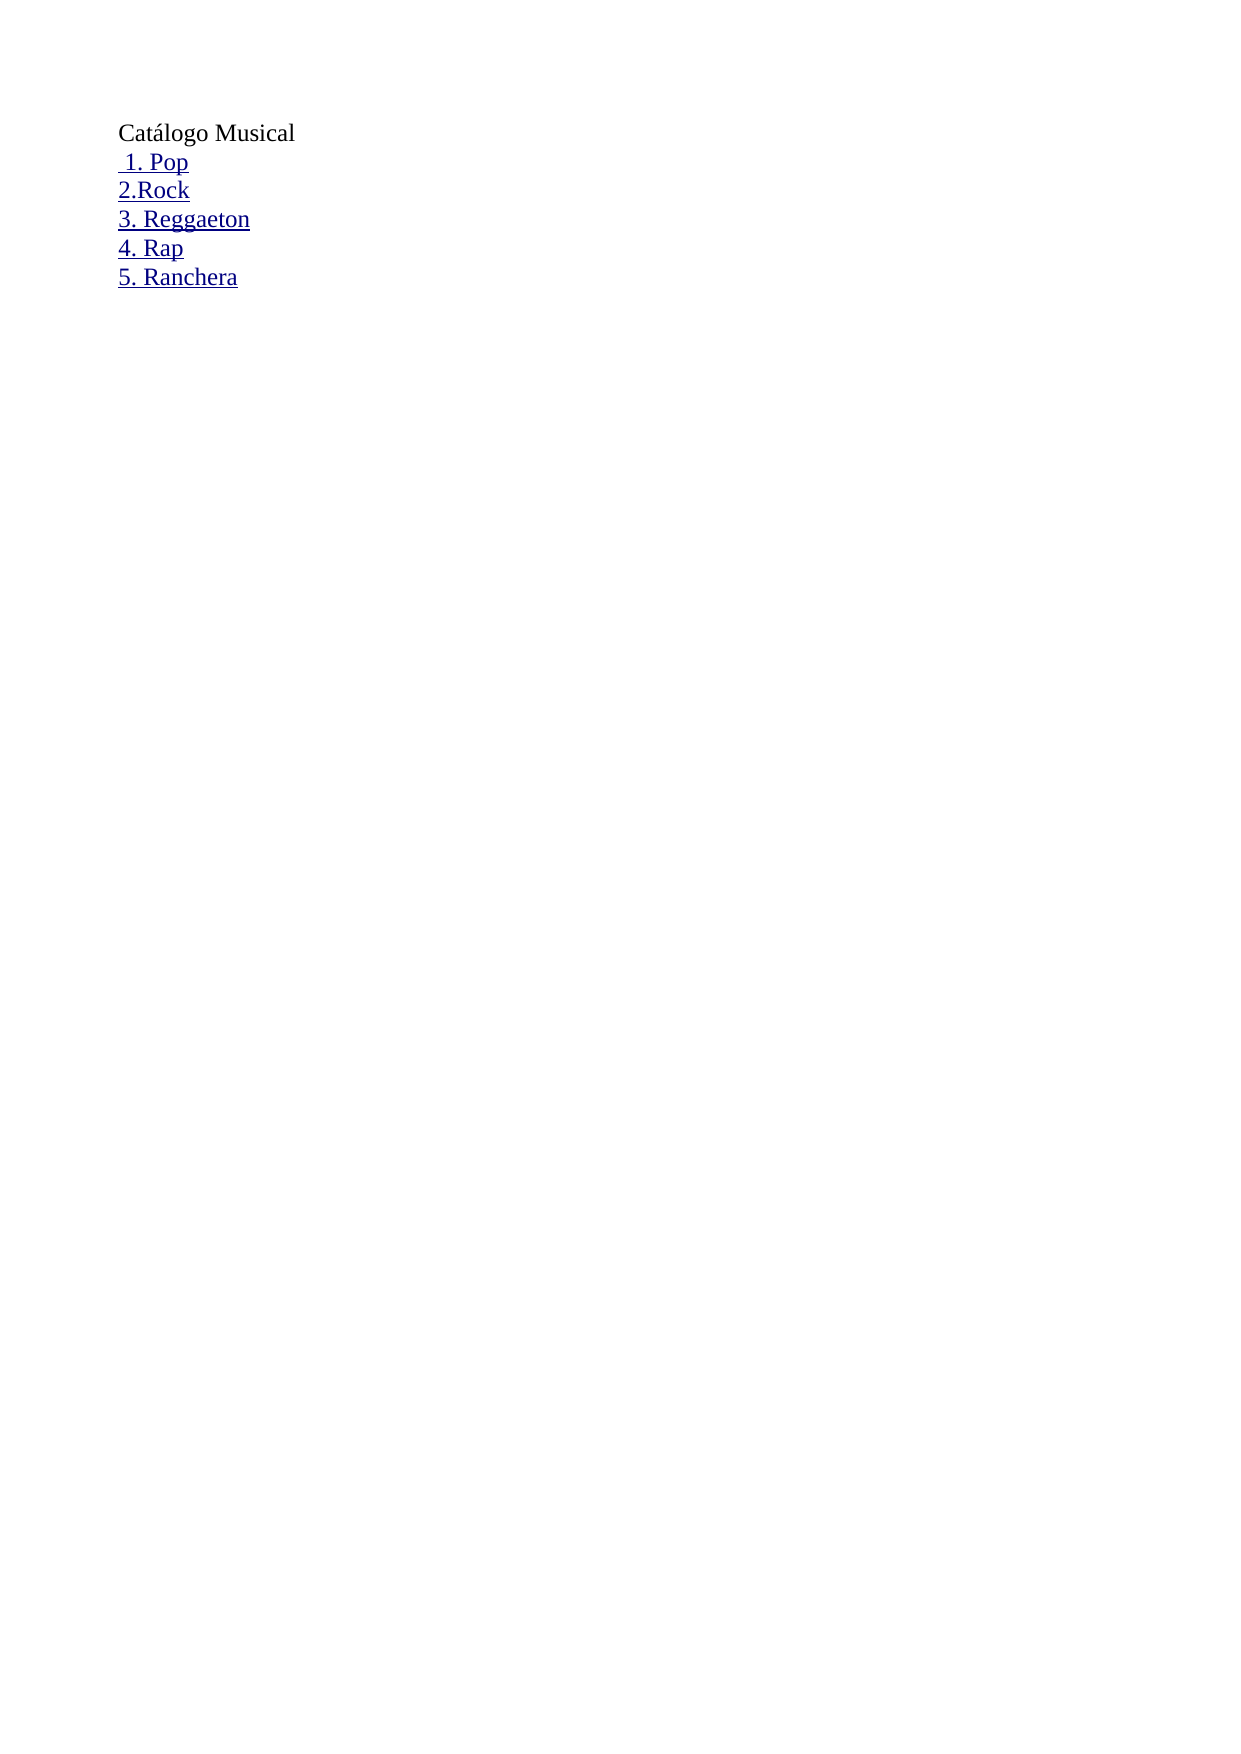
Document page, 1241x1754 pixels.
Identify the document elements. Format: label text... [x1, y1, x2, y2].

text 3. Reggaeton [118, 204, 1122, 233]
text 4. Rap [118, 233, 1122, 262]
text Catálogo Musical [118, 118, 1122, 147]
text 2.Rock [118, 176, 1122, 204]
text 1. Pop [118, 147, 1122, 176]
text 5. Ranchera [118, 262, 1122, 291]
